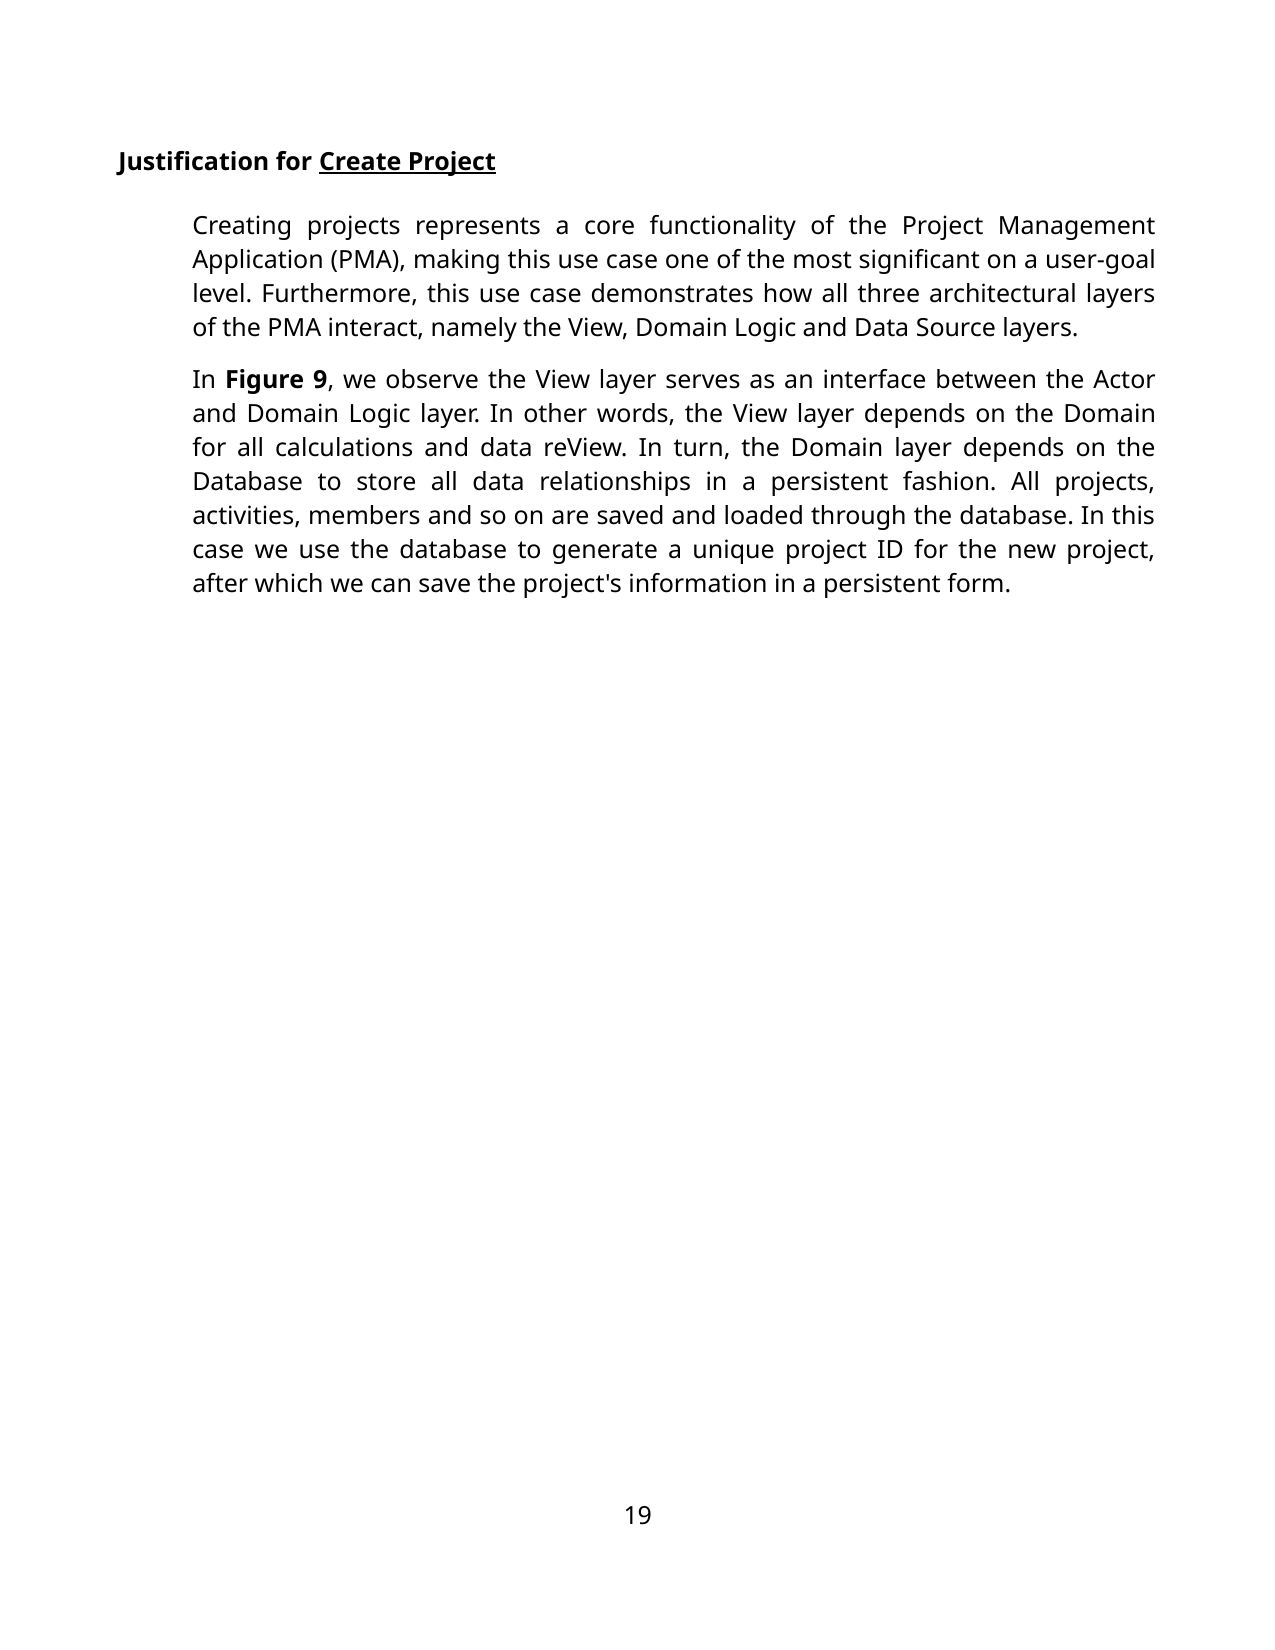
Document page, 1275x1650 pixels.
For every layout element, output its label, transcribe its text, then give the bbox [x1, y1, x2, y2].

text In Figure 9, we observe the View layer serves as an interface between the Actor and Domain Logic layer. In other words, the View layer depends on the Domain for all calculations and data reView. In turn, the Domain layer depends on the Database to store all data relationships in a persistent fashion. All projects, activities, members and so on are saved and loaded through the database. In this case we use the database to generate a unique project ID for the new project, after which we can save the project's information in a persistent form. [192, 361, 1157, 600]
subtitle Justification for Create Project [118, 143, 1157, 177]
text Creating projects represents a core functionality of the Project Management Application (PMA), making this use case one of the most significant on a user-goal level. Furthermore, this use case demonstrates how all three architectural layers of the PMA interact, namely the View, Domain Logic and Data Source layers. [192, 207, 1157, 344]
